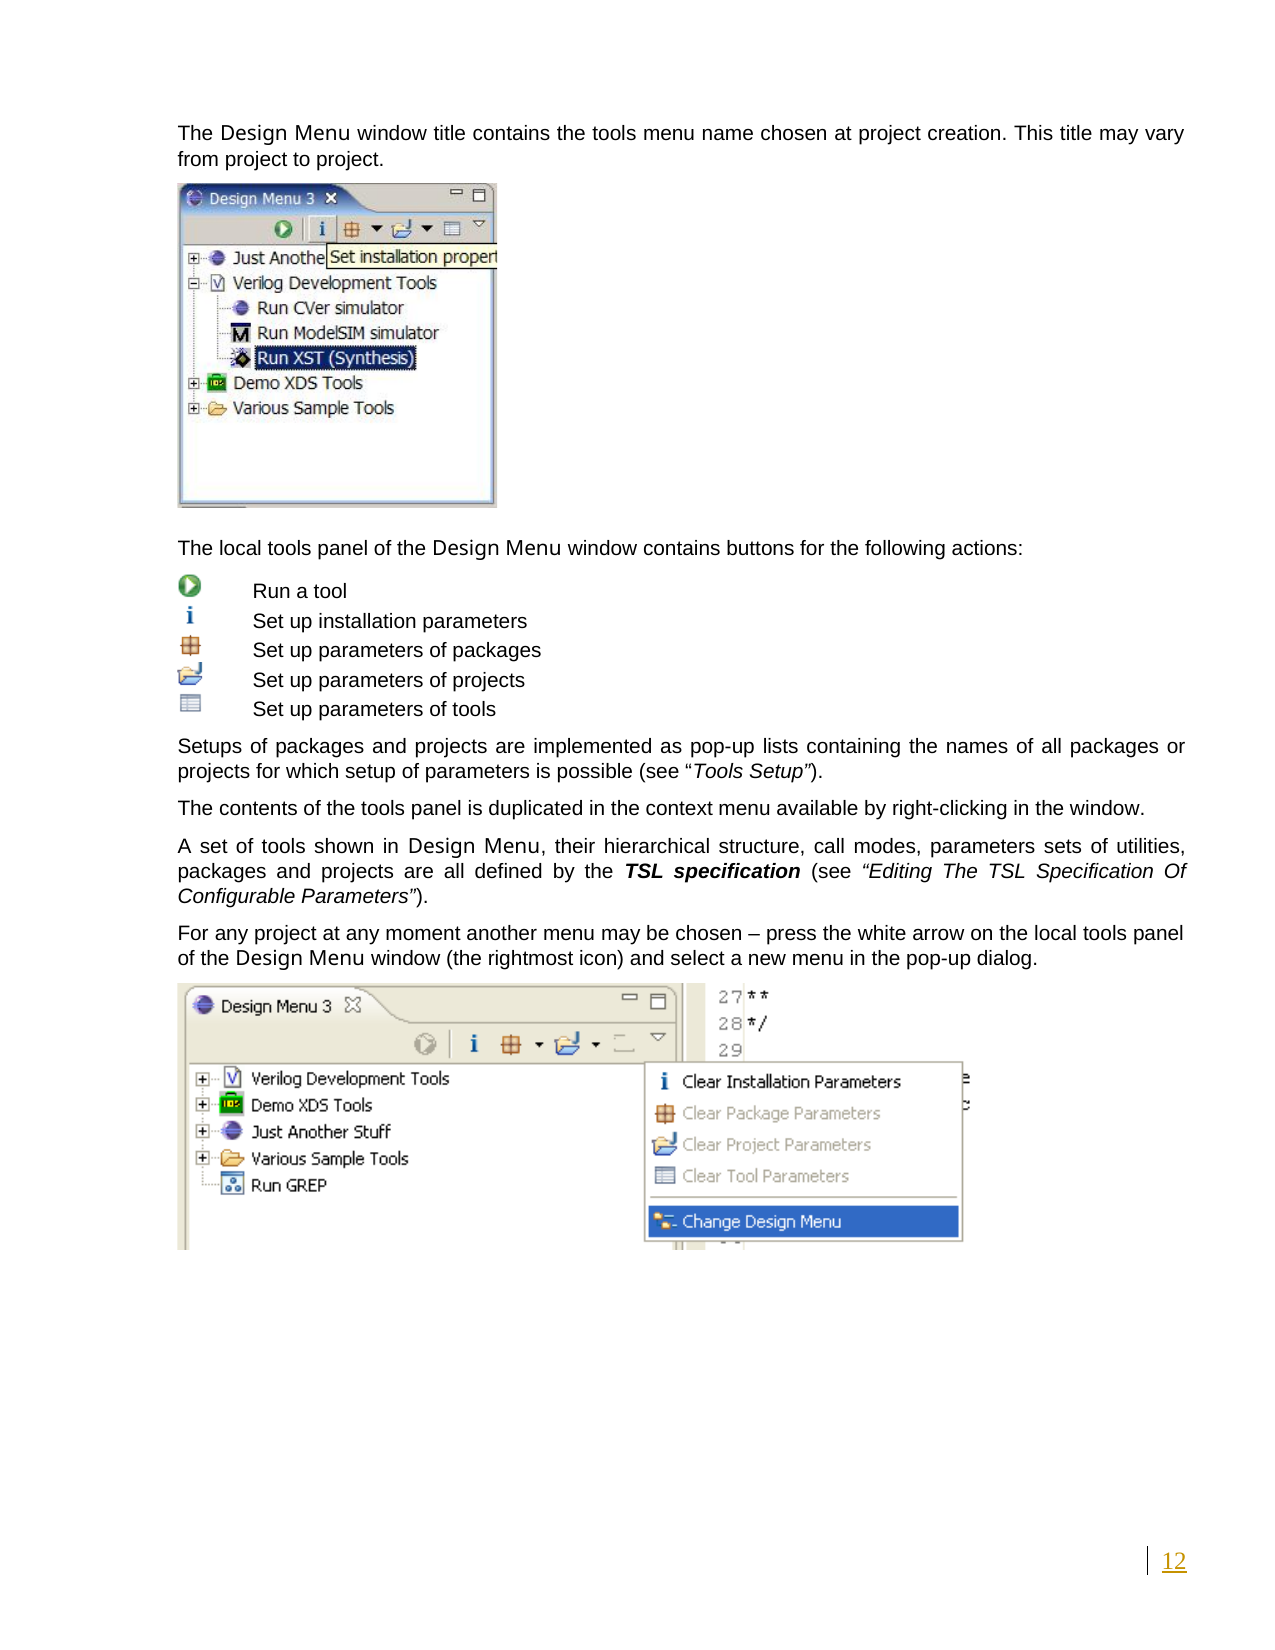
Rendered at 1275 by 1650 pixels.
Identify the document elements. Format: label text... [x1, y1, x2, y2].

text The contents of the tools panel is duplicated in the context menu available by right-clicking in the window. [177, 796, 1186, 821]
picture [177, 183, 498, 508]
picture [177, 632, 203, 658]
text For any project at any moment another menu may be chosen – press the white arrow on the local tools panel of the Design Menu window (the rightmost icon) and select a new menu in the pop-up dialog. [177, 921, 1186, 971]
picture [177, 983, 983, 1250]
text A set of tools shown in Design Menu, their hierarchical structure, call modes, parameters sets of utilities, packages and projects are all defined by the TSL specification (see “Editing The TSL Specification Of Configurable Parameters”). [177, 833, 1186, 908]
text Set up installation parameters [177, 603, 1186, 633]
text Set up parameters of projects [177, 662, 1186, 691]
text Run a tool [177, 574, 1186, 603]
text Set up parameters of tools [177, 691, 1186, 721]
picture [177, 574, 203, 599]
text The Design Menu window title contains the tools menu name chosen at project creation. This title may vary from project to project. [177, 118, 1186, 171]
picture [177, 662, 203, 687]
picture [177, 691, 203, 717]
text The local tools panel of the Design Menu window contains buttons for the following actions: [177, 533, 1186, 561]
text Setups of packages and projects are implemented as pop-up lists containing the names of all packages or projects for which setup of parameters is possible (see “Tools Setup”). [177, 733, 1186, 783]
picture [177, 603, 203, 629]
text Set up parameters of packages [177, 633, 1186, 662]
